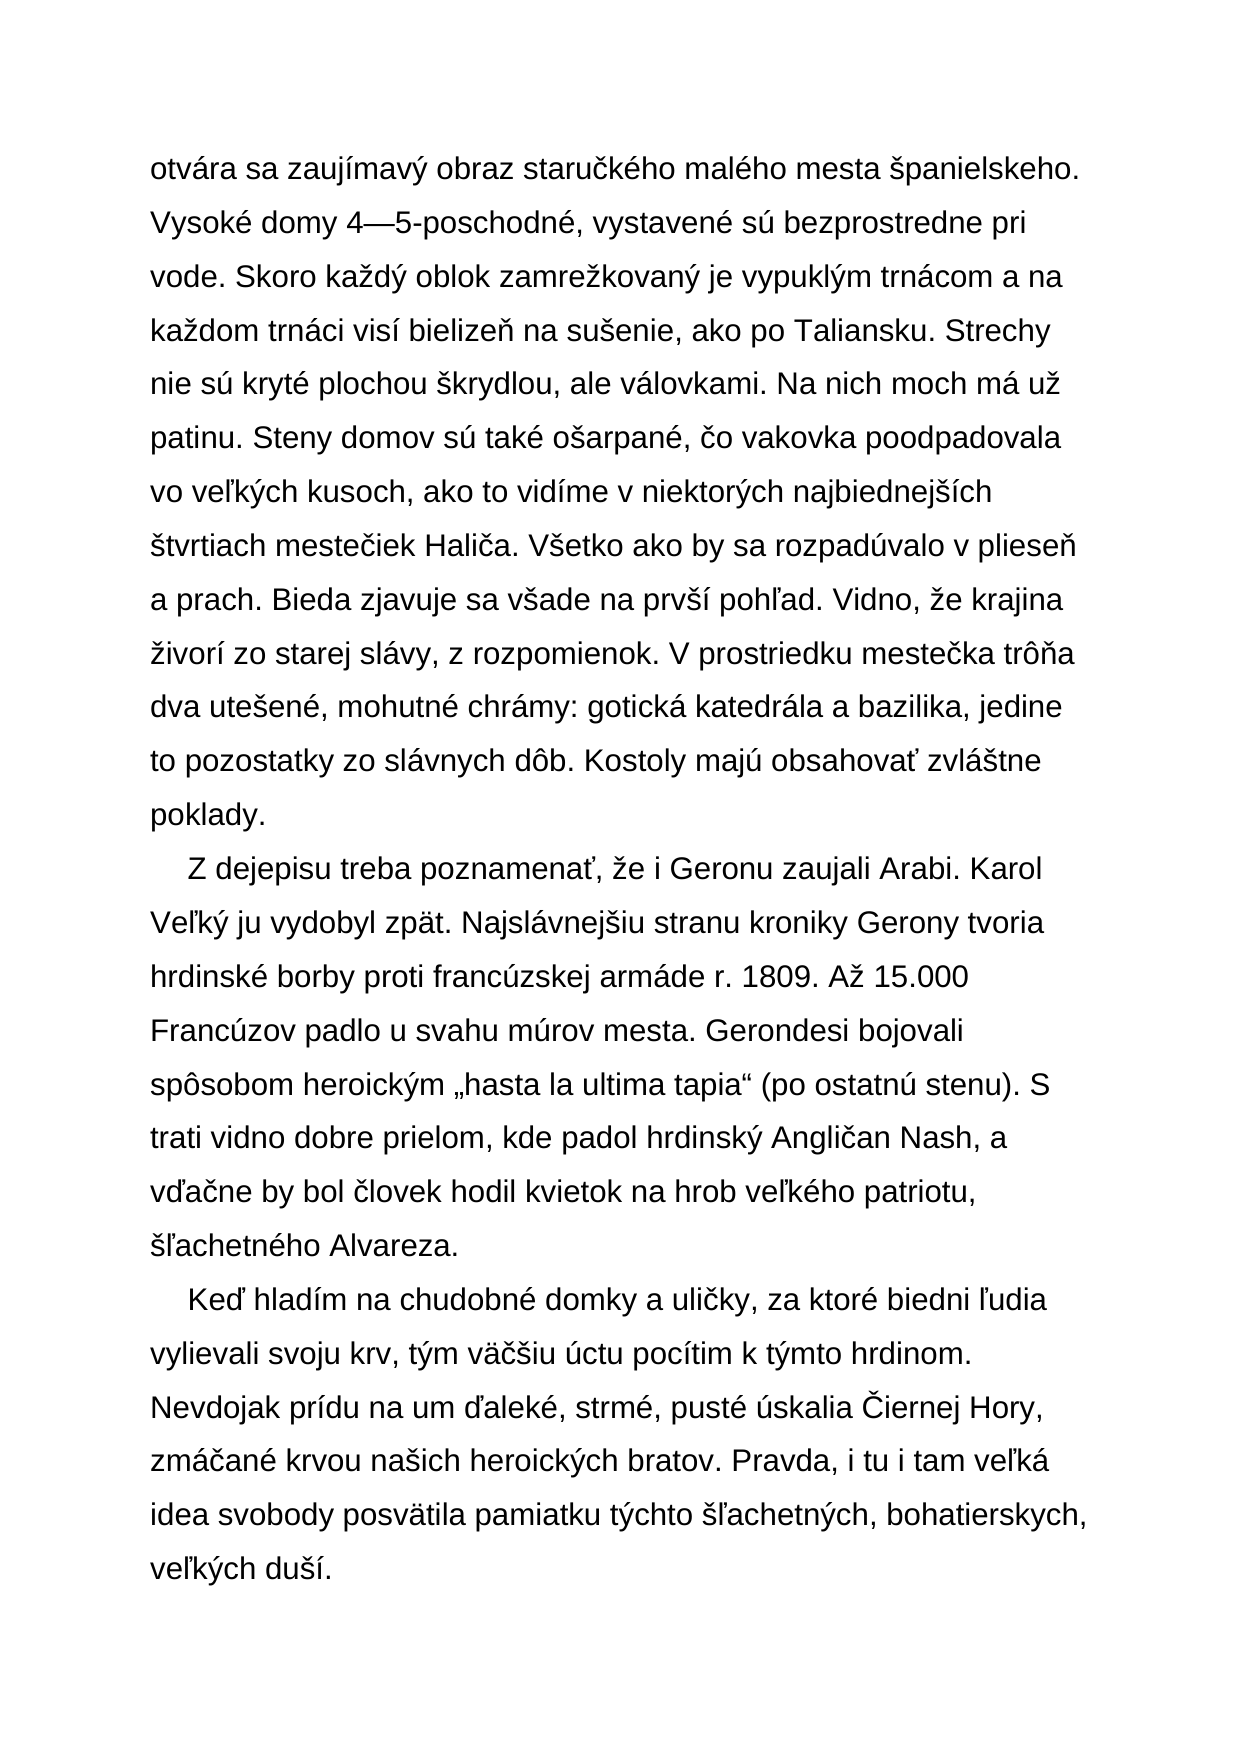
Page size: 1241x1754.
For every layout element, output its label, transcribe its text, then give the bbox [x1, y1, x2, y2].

text Keď hladím na chudobné domky a uličky, za ktoré biedni ľudia vylievali svoju krv, tým väčšiu úctu pocítim k týmto hrdinom. Nevdojak prídu na um ďaleké, strmé, pusté úskalia Čiernej Hory, zmáčané krvou našich heroických bratov. Pravda, i tu i tam veľká idea svobody posvätila pamiatku týchto šľachetných, bohatierskych, veľkých duší. [150, 1281, 1091, 1586]
text Z dejepisu treba poznamenať, že i Geronu zaujali Arabi. Karol Veľký ju vydobyl zpät. Najslávnejšiu stranu kroniky Gerony tvoria hrdinské borby proti francúzskej armáde r. 1809. Až 15.000 Francúzov padlo u svahu múrov mesta. Gerondesi bojovali spôsobom heroickým „hasta la ultima tapia“ (po ostatnú stenu). S trati vidno dobre prielom, kde padol hrdinský Angličan Nash, a vďačne by bol človek hodil kvietok na hrob veľkého patriotu, šľachetného Alvareza. [150, 850, 1091, 1263]
text otvára sa zaujímavý obraz staručkého malého mesta španielskeho. Vysoké domy 4—5-poschodné, vystavené sú bezprostredne pri vode. Skoro každý oblok zamrežkovaný je vypuklým trnácom a na každom trnáci visí bielizeň na sušenie, ako po Taliansku. Strechy nie sú kryté plochou škrydlou, ale válovkami. Na nich moch má už patinu. Steny domov sú také ošarpané, čo vakovka poodpadovala vo veľ­kých kusoch, ako to vidíme v niektorých najbiednejších štvrtiach mestečiek Haliča. Všetko ako by sa rozpadúvalo v plieseň a prach. Bieda zjavuje sa všade na prvší pohľad. Vidno, že krajina živorí zo starej slávy, z rozpomienok. V prostriedku mestečka trôňa dva utešené, mohutné chrámy: gotická katedrála a bazilika, jedine to pozostatky zo slávnych dôb. Kostoly majú obsahovať zvláštne po­klady. [150, 150, 1091, 832]
